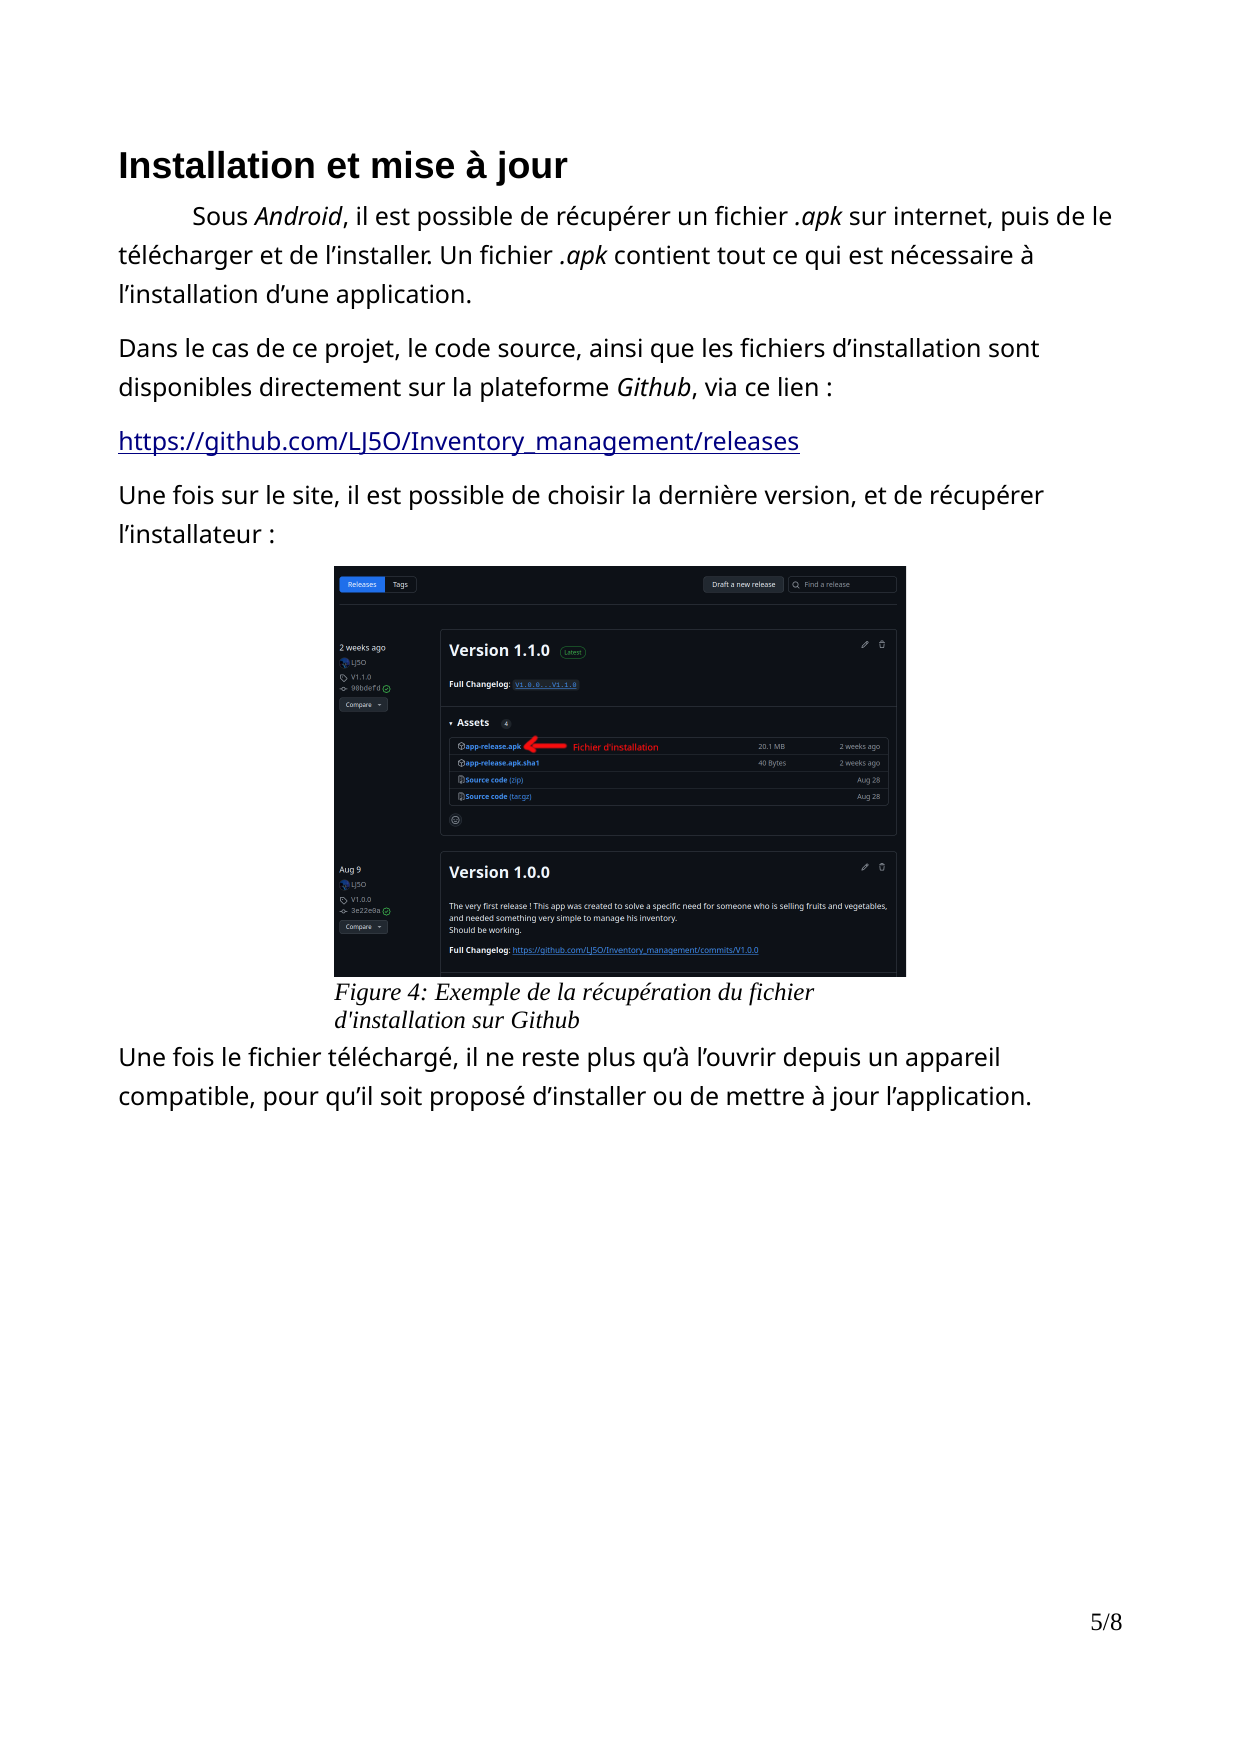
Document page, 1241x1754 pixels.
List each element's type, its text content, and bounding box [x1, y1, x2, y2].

subtitle Installation et mise à jour [118, 143, 1122, 186]
text https://github.com/LJ5O/Inventory_management/releases [118, 424, 1122, 458]
text Une fois sur le site, il est possible de choisir la dernière version, et de récupérer l’installateur : [118, 477, 1122, 551]
text Figure 4: Exemple de la récupération du fichier d'installation sur Github [334, 977, 906, 1034]
text Sous Android, il est possible de récupérer un fichier .apk sur internet, puis de le télécharger et de l’installer. Un fichier .apk contient tout ce qui est nécessaire à l’installation d’une application. [118, 199, 1122, 311]
text Dans le cas de ce projet, le code source, ainsi que les fichiers d’installation sont disponibles directement sur la plateforme Github, via ce lien : [118, 331, 1122, 404]
picture [334, 566, 907, 977]
text Une fois le fichier téléchargé, il ne reste plus qu’à l’ouvrir depuis un appareil compatible, pour qu’il soit proposé d’installer ou de mettre à jour l’application. [118, 570, 1122, 1112]
text [334, 554, 906, 566]
